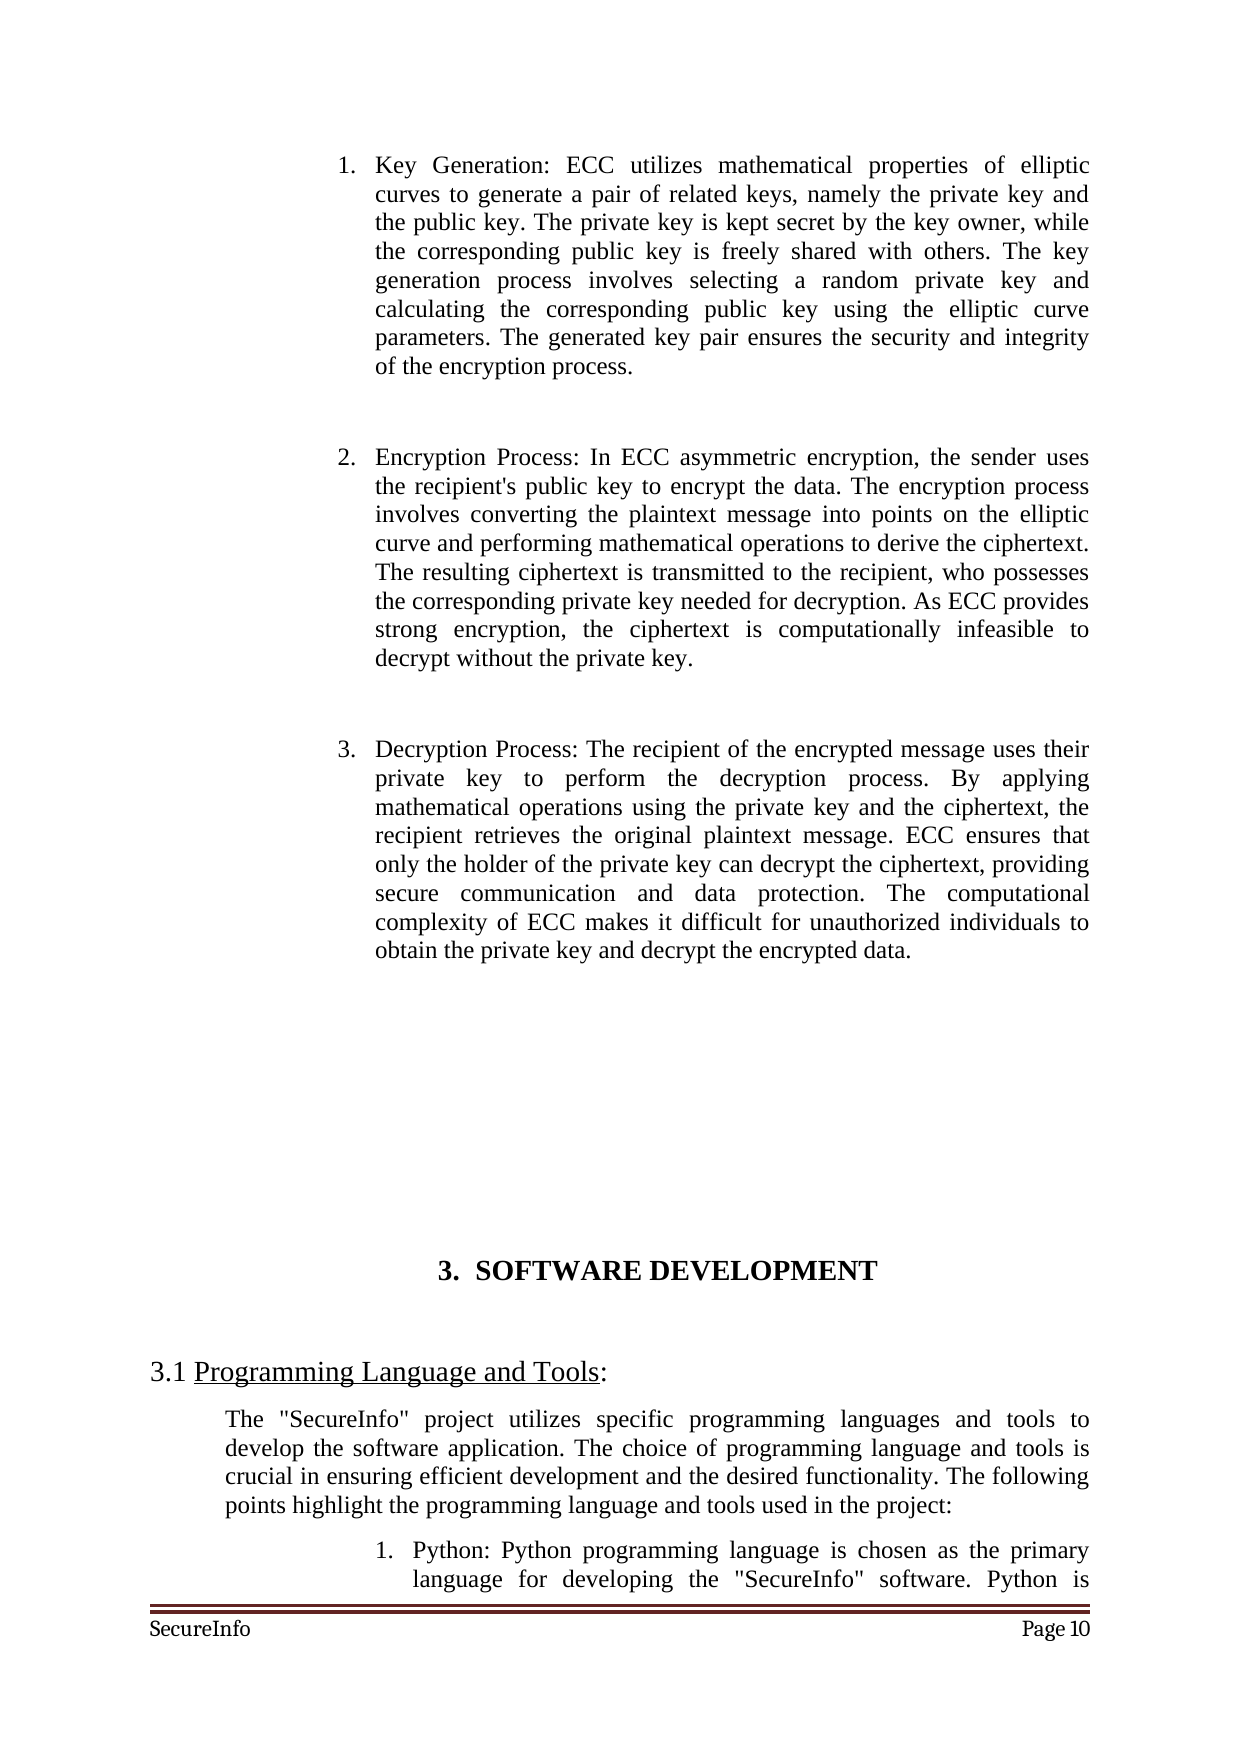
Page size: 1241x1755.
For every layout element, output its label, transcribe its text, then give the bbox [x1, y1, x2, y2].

list Decryption Process: The recipient of the encrypted message uses their private key to perform the decryption process. By applying mathematical operations using the private key and the ciphertext, the recipient retrieves the original plaintext message. ECC ensures that only the holder of the private key can decrypt the ciphertext, providing secure communication and data protection. The computational complexity of ECC makes it difficult for unauthorized individuals to obtain the private key and decrypt the encrypted data. [337, 734, 1090, 964]
text The "SecureInfo" project utilizes specific programming languages and tools to develop the software application. The choice of programming language and tools is crucial in ensuring efficient development and the desired functionality. The following points highlight the programming language and tools used in the project: [225, 1404, 1090, 1519]
list SOFTWARE DEVELOPMENT [225, 1253, 1090, 1287]
list Key Generation: ECC utilizes mathematical properties of elliptic curves to generate a pair of related keys, namely the private key and the public key. The private key is kept secret by the key owner, while the corresponding public key is freely shared with others. The key generation process involves selecting a random private key and calculating the corresponding public key using the elliptic curve parameters. The generated key pair ensures the security and integrity of the encryption process. [337, 150, 1090, 380]
text 3.1 Programming Language and Tools: [150, 1354, 1090, 1387]
list Python: Python programming language is chosen as the primary language for developing the "SecureInfo" software. Python is [375, 1536, 1090, 1593]
list Encryption Process: In ECC asymmetric encryption, the sender uses the recipient's public key to encrypt the data. The encryption process involves converting the plaintext message into points on the elliptic curve and performing mathematical operations to derive the ciphertext. The resulting ciphertext is transmitted to the recipient, who possesses the corresponding private key needed for decryption. As ECC provides strong encryption, the ciphertext is computationally infeasible to decrypt without the private key. [337, 442, 1090, 672]
